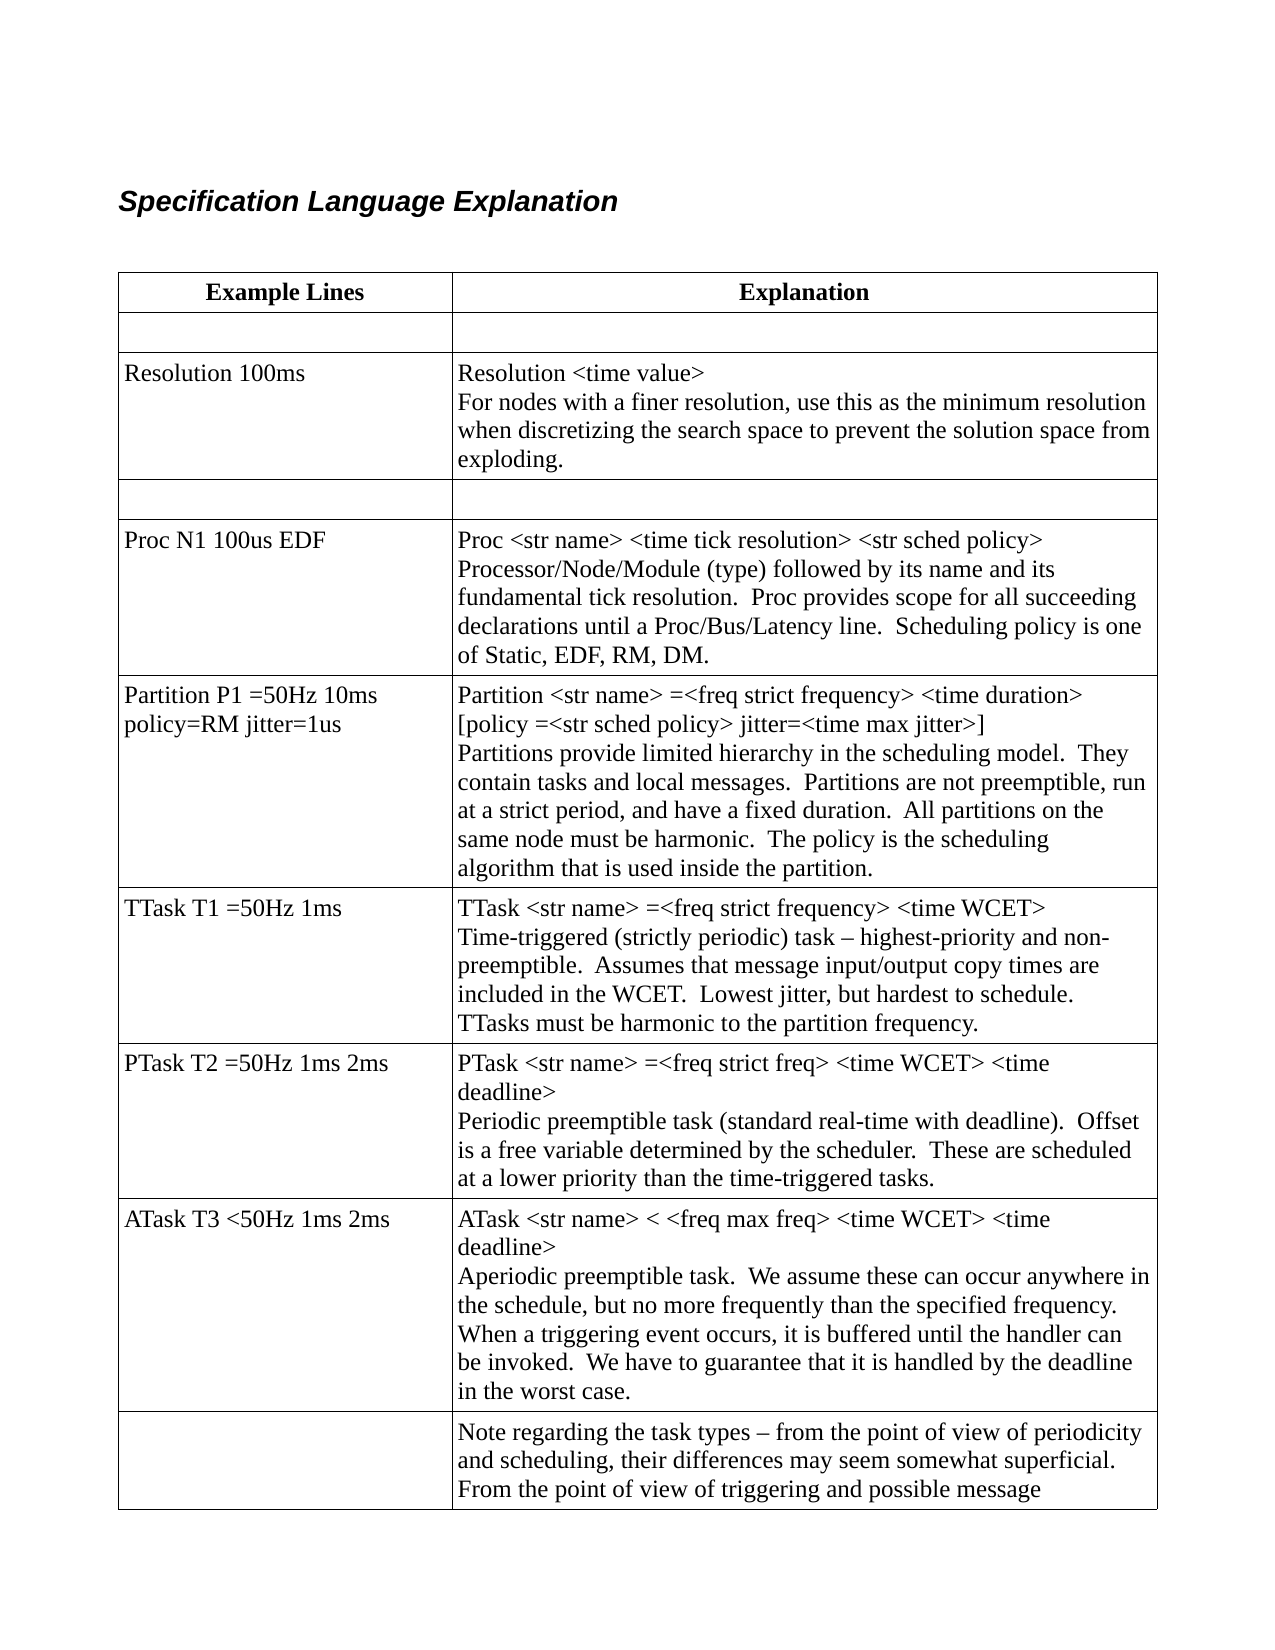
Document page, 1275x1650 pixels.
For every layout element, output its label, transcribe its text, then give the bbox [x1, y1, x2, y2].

table_cell Note regarding the task types – from the point of view of periodicity and scheduling, their differences may seem somewhat superficial. From the point of view of triggering and possible message [453, 1412, 1157, 1508]
table_cell Proc N1 100us EDF [119, 520, 452, 674]
table_cell TTask T1 =50Hz 1ms [119, 888, 452, 1043]
table_cell [453, 313, 1157, 352]
table_header Explanation [453, 273, 1157, 312]
table_cell Partition P1 =50Hz 10ms policy=RM jitter=1us [119, 676, 452, 887]
table_cell ATask <str name> < <freq max freq> <time WCET> <time deadline> Aperiodic preemptible task. We assume these can occur anywhere in the schedule, but no more frequently than the specified frequency. When a triggering event occurs, it is buffered until the handler can be invoked. We have to guarantee that it is handled by the deadline in the worst case. [453, 1199, 1157, 1411]
subtitle Specification Language Explanation [118, 184, 1157, 218]
table_cell [119, 313, 452, 352]
table_cell Proc <str name> <time tick resolution> <str sched policy> Processor/Node/Module (type) followed by its name and its fundamental tick resolution. Proc provides scope for all succeeding declarations until a Proc/Bus/Latency line. Scheduling policy is one of Static, EDF, RM, DM. [453, 520, 1157, 674]
table_cell PTask <str name> =<freq strict freq> <time WCET> <time deadline> Periodic preemptible task (standard real-time with deadline). Offset is a free variable determined by the scheduler. These are scheduled at a lower priority than the time-triggered tasks. [453, 1044, 1157, 1198]
table_cell Resolution 100ms [119, 353, 452, 479]
table_cell [119, 1412, 452, 1508]
table_header Example Lines [119, 273, 452, 312]
table_cell Resolution <time value> For nodes with a finer resolution, use this as the minimum resolution when discretizing the search space to prevent the solution space from exploding. [453, 353, 1157, 479]
table_cell TTask <str name> =<freq strict frequency> <time WCET> Time-triggered (strictly periodic) task – highest-priority and non-preemptible. Assumes that message input/output copy times are included in the WCET. Lowest jitter, but hardest to schedule. TTasks must be harmonic to the partition frequency. [453, 888, 1157, 1043]
table_cell [453, 480, 1157, 519]
table_cell [119, 480, 452, 519]
table_cell ATask T3 <50Hz 1ms 2ms [119, 1199, 452, 1411]
table_cell Partition <str name> =<freq strict frequency> <time duration> [policy =<str sched policy> jitter=<time max jitter>] Partitions provide limited hierarchy in the scheduling model. They contain tasks and local messages. Partitions are not preemptible, run at a strict period, and have a fixed duration. All partitions on the same node must be harmonic. The policy is the scheduling algorithm that is used inside the partition. [453, 676, 1157, 887]
table_cell PTask T2 =50Hz 1ms 2ms [119, 1044, 452, 1198]
